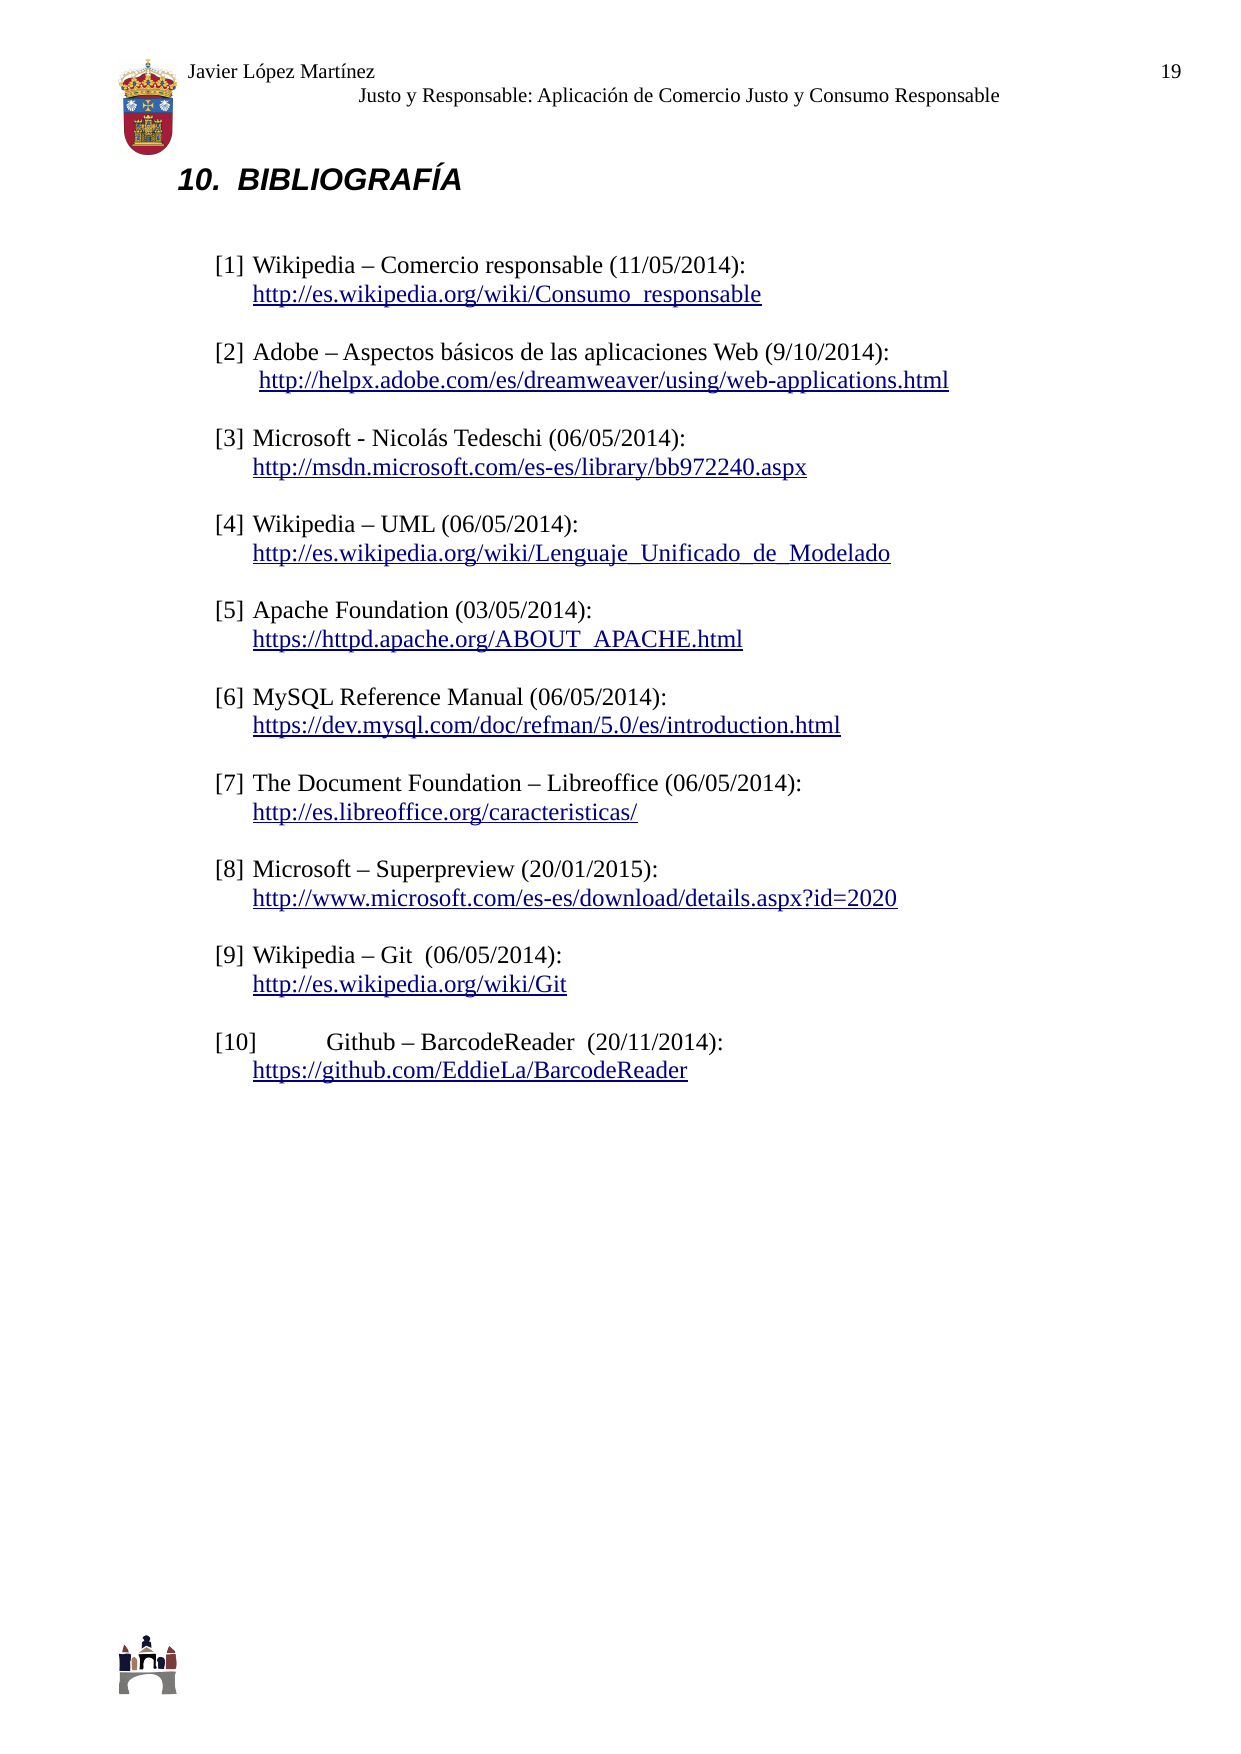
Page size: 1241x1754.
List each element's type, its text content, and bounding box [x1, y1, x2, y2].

list http://es.libreoffice.org/caracteristicas/ [215, 797, 1181, 825]
list https://httpd.apache.org/ABOUT_APACHE.html [215, 624, 1181, 653]
list Microsoft - Nicolás Tedeschi (06/05/2014): [215, 423, 1181, 452]
list https://github.com/EddieLa/BarcodeReader [215, 1055, 1181, 1084]
list Github – BarcodeReader (20/11/2014): [215, 1027, 1181, 1055]
subtitle BIBLIOGRAFÍA [177, 161, 1181, 197]
list http://es.wikipedia.org/wiki/Consumo_responsable [215, 279, 1181, 337]
list MySQL Reference Manual (06/05/2014): [215, 682, 1181, 710]
list http://es.wikipedia.org/wiki/Git [215, 969, 1181, 1027]
picture [118, 59, 178, 155]
list Wikipedia – Comercio responsable (11/05/2014): [215, 250, 1181, 279]
list https://dev.mysql.com/doc/refman/5.0/es/introduction.html [215, 710, 1181, 739]
list Wikipedia – UML (06/05/2014): [215, 509, 1181, 538]
list http://es.wikipedia.org/wiki/Lenguaje_Unificado_de_Modelado [215, 538, 1181, 567]
list http://helpx.adobe.com/es/dreamweaver/using/web-applications.html [215, 365, 1181, 423]
list Wikipedia – Git (06/05/2014): [215, 940, 1181, 969]
picture [118, 1634, 178, 1695]
list http://www.microsoft.com/es-es/download/details.aspx?id=2020 [215, 883, 1181, 912]
list http://msdn.microsoft.com/es-es/library/bb972240.aspx [215, 452, 1181, 509]
list Adobe – Aspectos básicos de las aplicaciones Web (9/10/2014): [215, 337, 1181, 365]
list The Document Foundation – Libreoffice (06/05/2014): [215, 768, 1181, 797]
list Apache Foundation (03/05/2014): [215, 595, 1181, 624]
list Microsoft – Superpreview (20/01/2015): [215, 854, 1181, 883]
